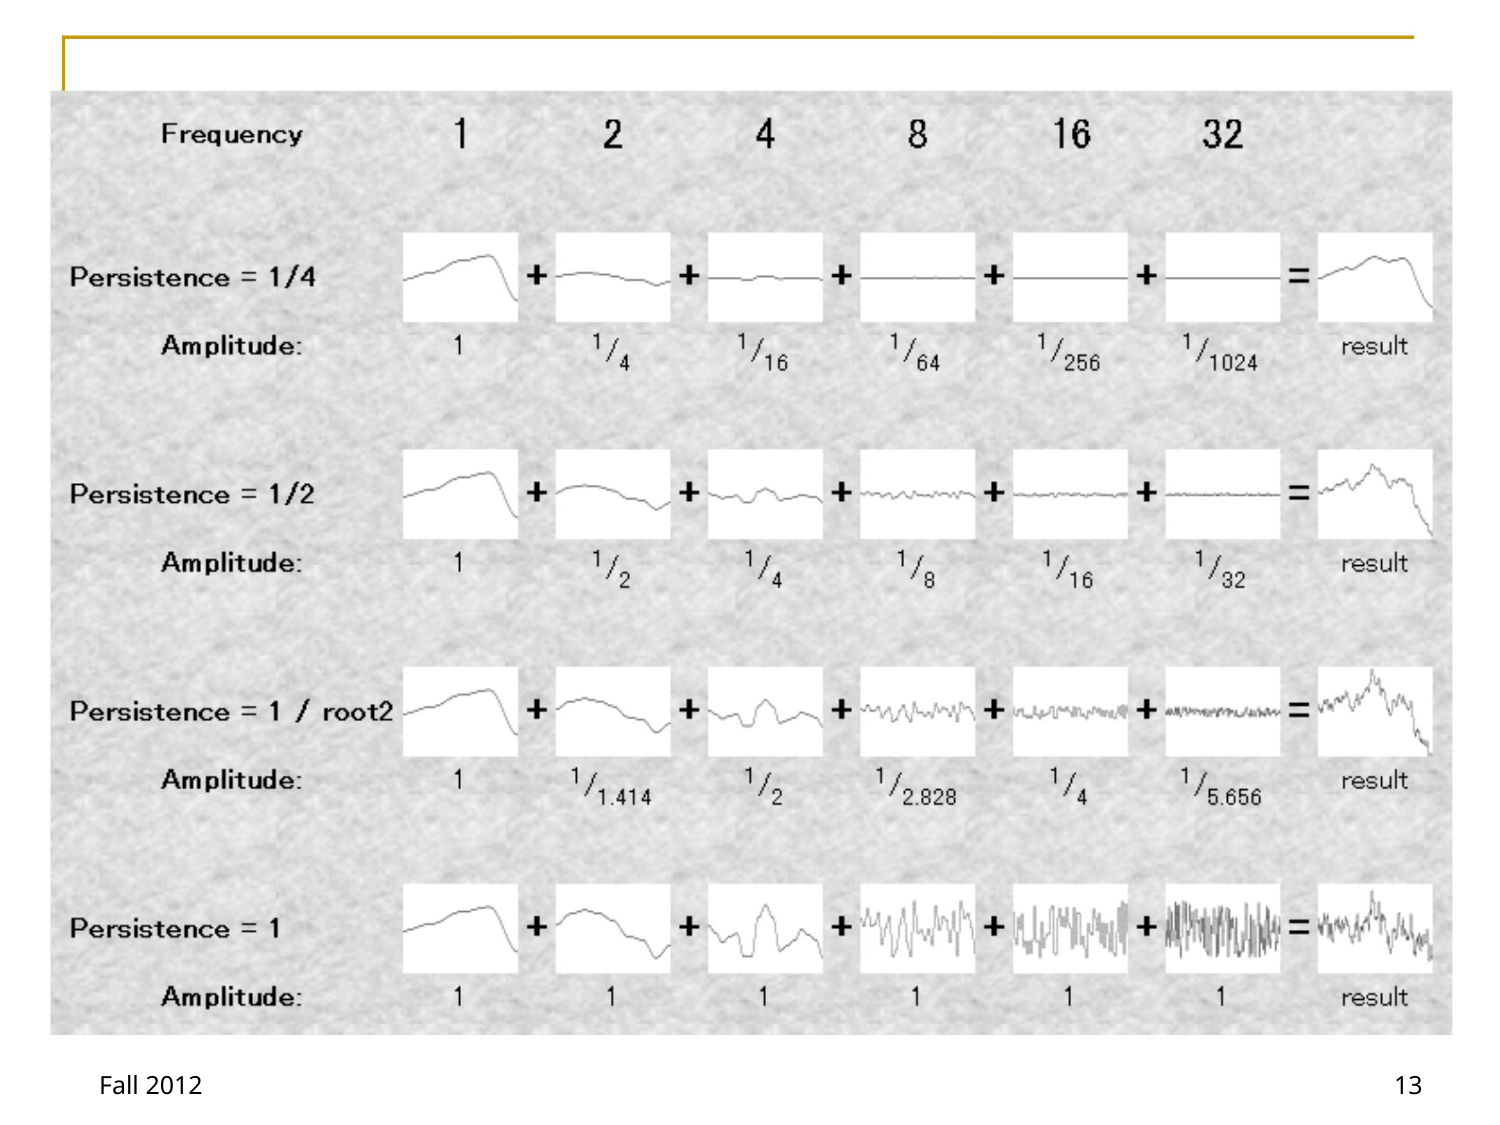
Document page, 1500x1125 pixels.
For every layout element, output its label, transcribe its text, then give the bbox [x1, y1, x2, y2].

picture [0, 0, 1500, 1125]
text Fall 2012 [99, 1074, 214, 1100]
text 13 [1394, 1074, 1439, 1100]
